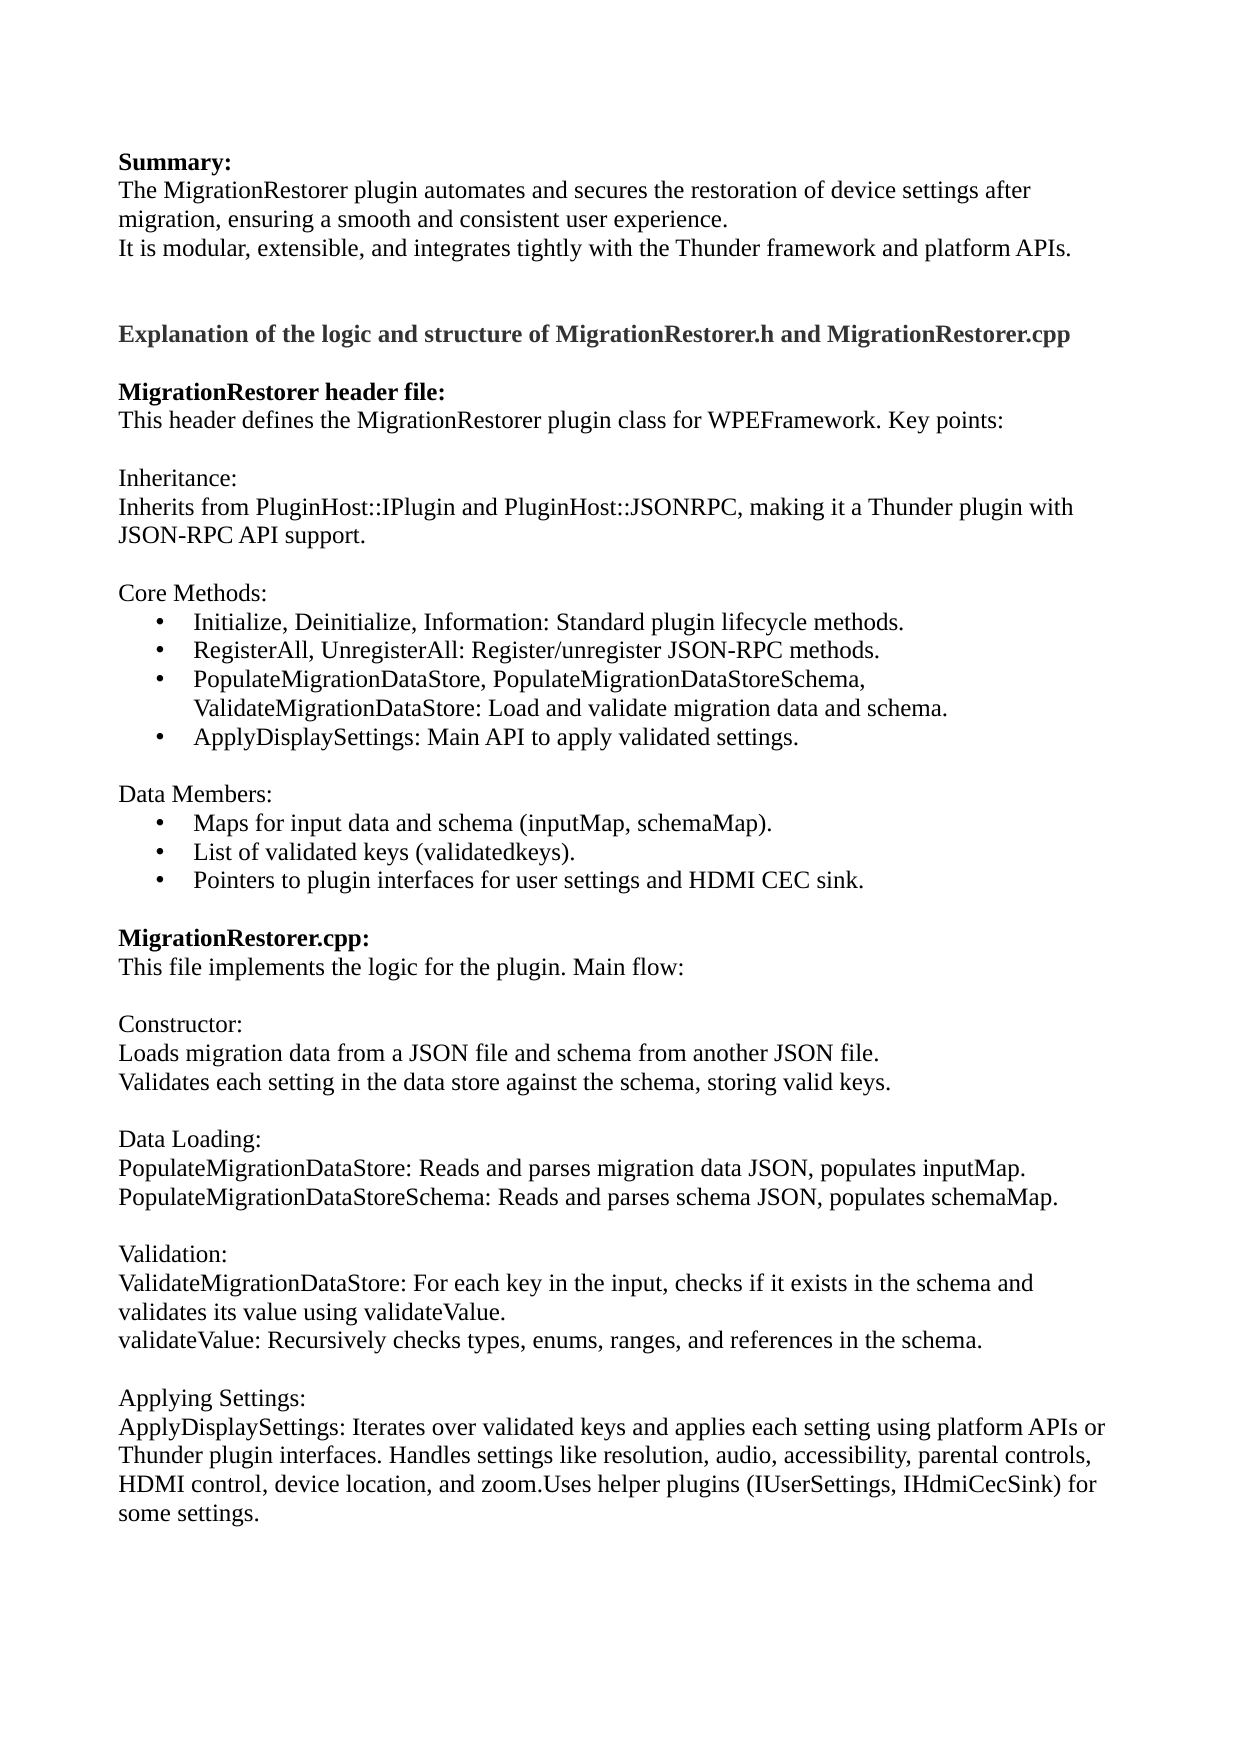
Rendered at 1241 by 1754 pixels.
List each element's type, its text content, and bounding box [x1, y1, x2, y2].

text Explanation of the logic and structure of MigrationRestorer.h and MigrationRestorer.cpp [118, 319, 1122, 348]
text MigrationRestorer.cpp: [118, 923, 1122, 952]
list Initialize, Deinitialize, Information: Standard plugin lifecycle methods. [156, 607, 1122, 636]
text MigrationRestorer header file: [118, 377, 1122, 406]
text PopulateMigrationDataStoreSchema: Reads and parses schema JSON, populates schemaMap. [118, 1182, 1122, 1211]
text Inheritance: [118, 463, 1122, 492]
list List of validated keys (validatedkeys). [156, 837, 1122, 866]
text This file implements the logic for the plugin. Main flow: [118, 952, 1122, 981]
list Maps for input data and schema (inputMap, schemaMap). [156, 808, 1122, 837]
text Inherits from PluginHost::IPlugin and PluginHost::JSONRPC, making it a Thunder plugin with JSON-RPC API support. [118, 492, 1122, 549]
list PopulateMigrationDataStore, PopulateMigrationDataStoreSchema, ValidateMigrationDataStore: Load and validate migration data and schema. [156, 664, 1122, 722]
text Data Members: [118, 779, 1122, 808]
text This header defines the MigrationRestorer plugin class for WPEFramework. Key points: [118, 406, 1122, 434]
text Data Loading: [118, 1124, 1122, 1153]
text Core Methods: [118, 578, 1122, 607]
text ApplyDisplaySettings: Iterates over validated keys and applies each setting using platform APIs or Thunder plugin interfaces. Handles settings like resolution, audio, accessibility, parental controls, HDMI control, device location, and zoom.Uses helper plugins (IUserSettings, IHdmiCecSink) for some settings. [118, 1412, 1122, 1527]
text ValidateMigrationDataStore: For each key in the input, checks if it exists in the schema and validates its value using validateValue. [118, 1268, 1122, 1326]
text Validates each setting in the data store against the schema, storing valid keys. [118, 1067, 1122, 1096]
text Summary: [118, 147, 1122, 176]
text validateValue: Recursively checks types, enums, ranges, and references in the schema. [118, 1326, 1122, 1354]
list Pointers to plugin interfaces for user settings and HDMI CEC sink. [156, 866, 1122, 894]
text Constructor: [118, 1009, 1122, 1038]
text The MigrationRestorer plugin automates and secures the restoration of device settings after migration, ensuring a smooth and consistent user experience. [118, 176, 1122, 233]
text PopulateMigrationDataStore: Reads and parses migration data JSON, populates inputMap. [118, 1153, 1122, 1182]
list ApplyDisplaySettings: Main API to apply validated settings. [156, 722, 1122, 751]
text Applying Settings: [118, 1383, 1122, 1412]
text Loads migration data from a JSON file and schema from another JSON file. [118, 1038, 1122, 1067]
text It is modular, extensible, and integrates tightly with the Thunder framework and platform APIs. [118, 233, 1122, 262]
text Validation: [118, 1239, 1122, 1268]
list RegisterAll, UnregisterAll: Register/unregister JSON-RPC methods. [156, 636, 1122, 664]
